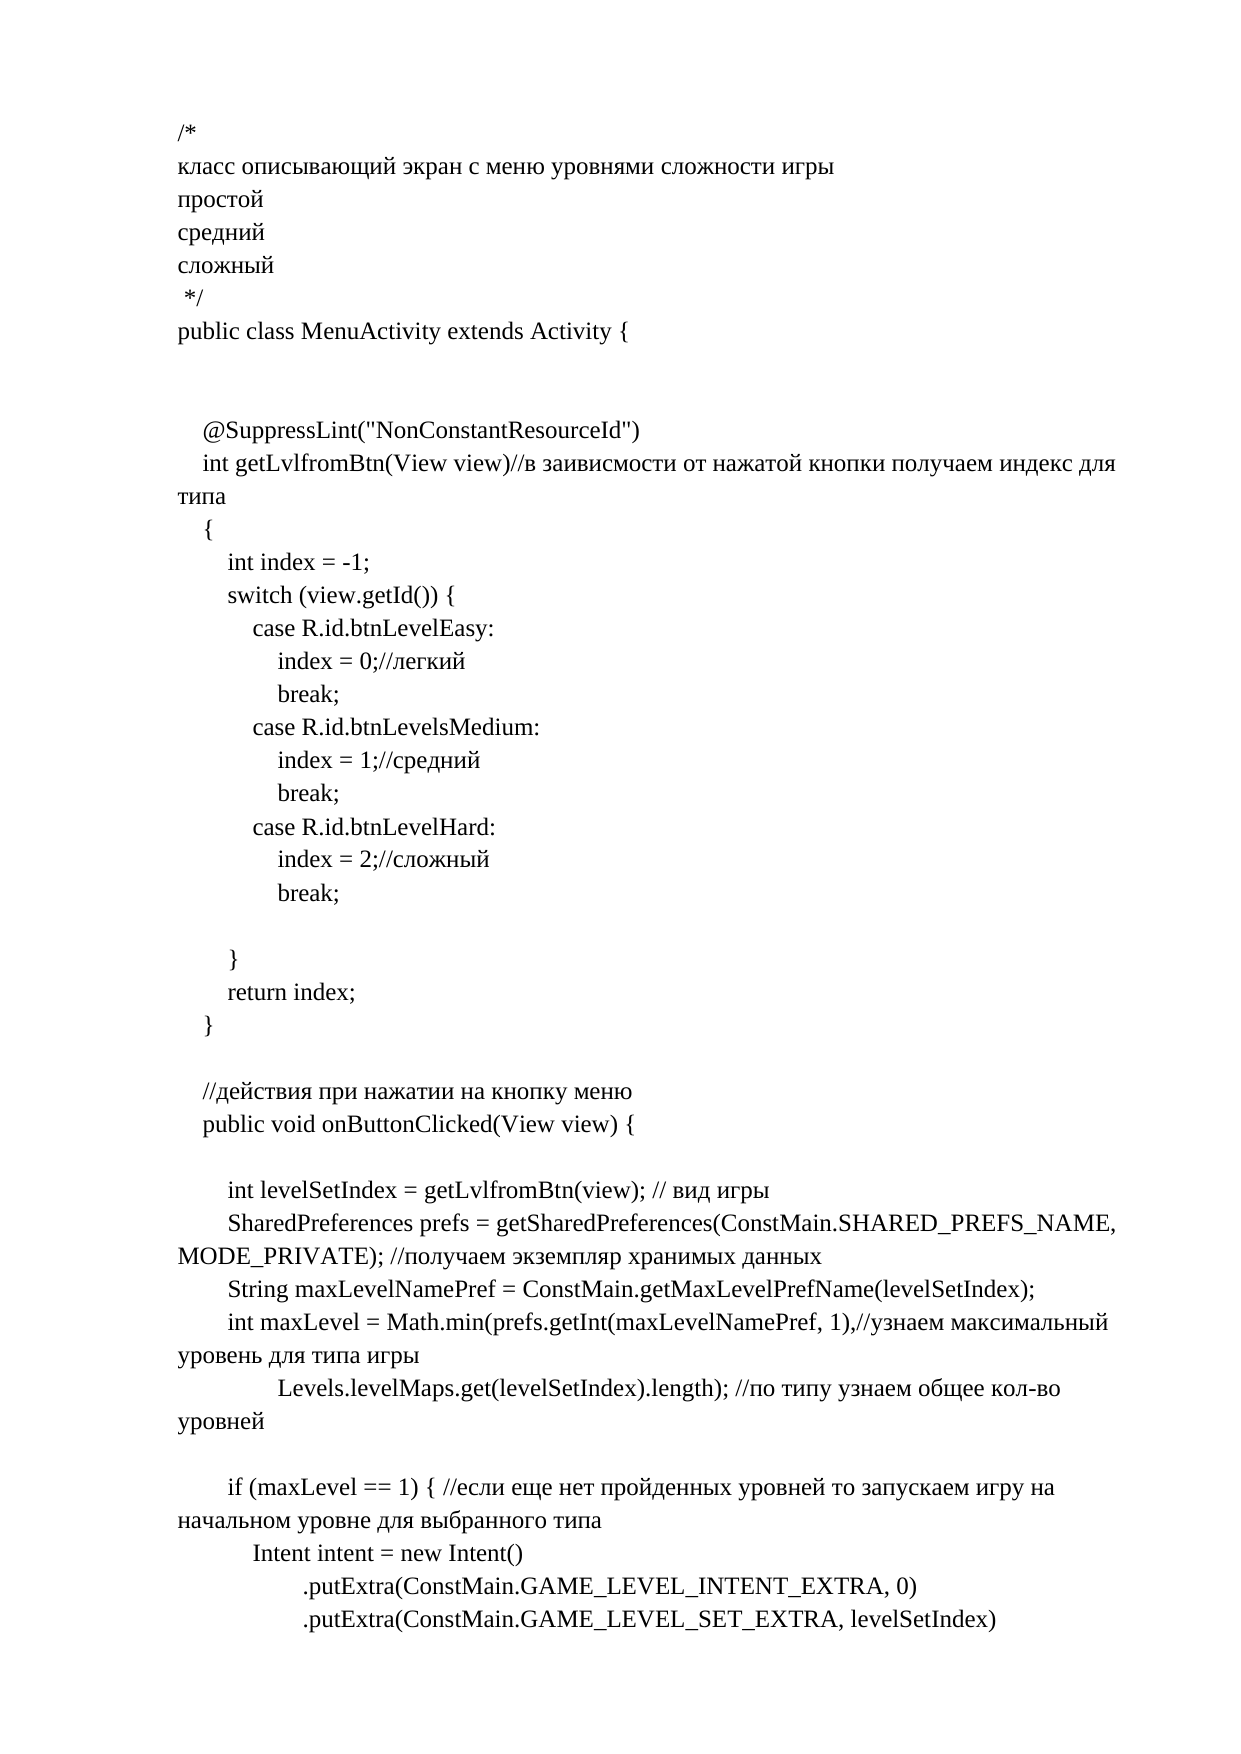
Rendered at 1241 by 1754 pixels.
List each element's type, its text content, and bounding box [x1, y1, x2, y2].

text int getLvlfromBtn(View view)//в заивисмости от нажатой кнопки получаем индекс для типа [177, 448, 1152, 510]
text index = 2;//сложный [177, 844, 1152, 873]
text .putExtra(ConstMain.GAME_LEVEL_INTENT_EXTRA, 0) [177, 1571, 1152, 1600]
text int levelSetIndex = getLvlfromBtn(view); // вид игры [177, 1175, 1152, 1203]
text средний [177, 217, 1152, 246]
text public void onButtonClicked(View view) { [177, 1109, 1152, 1137]
text case R.id.btnLevelHard: [177, 812, 1152, 840]
text простой [177, 184, 1152, 213]
text break; [177, 679, 1152, 708]
text switch (view.getId()) { [177, 580, 1152, 609]
text /* [177, 118, 1152, 147]
text case R.id.btnLevelEasy: [177, 613, 1152, 642]
text //действия при нажатии на кнопку меню [177, 1076, 1152, 1104]
text @SuppressLint("NonConstantResourceId") [177, 415, 1152, 444]
text int maxLevel = Math.min(prefs.getInt(maxLevelNamePref, 1),//узнаем максимальный уровень для типа игры [177, 1307, 1152, 1369]
text { [177, 514, 1152, 543]
text index = 0;//легкий [177, 646, 1152, 675]
text SharedPreferences prefs = getSharedPreferences(ConstMain.SHARED_PREFS_NAME, MODE_PRIVATE); //получаем экземпляр хранимых данных [177, 1208, 1152, 1269]
text String maxLevelNamePref = ConstMain.getMaxLevelPrefName(levelSetIndex); [177, 1274, 1152, 1303]
text Levels.levelMaps.get(levelSetIndex).length); //по типу узнаем общее кол-во уровней [177, 1373, 1152, 1435]
text return index; [177, 977, 1152, 1005]
text Intent intent = new Intent() [177, 1538, 1152, 1567]
text */ [177, 283, 1152, 312]
text break; [177, 778, 1152, 807]
text .putExtra(ConstMain.GAME_LEVEL_SET_EXTRA, levelSetIndex) [177, 1604, 1152, 1633]
text if (maxLevel == 1) { //если еще нет пройденных уровней то запускаем игру на начальном уровне для выбранного типа [177, 1472, 1152, 1534]
text case R.id.btnLevelsMedium: [177, 712, 1152, 741]
text } [177, 1010, 1152, 1038]
text public class MenuActivity extends Activity { [177, 316, 1152, 345]
text break; [177, 878, 1152, 906]
text index = 1;//средний [177, 746, 1152, 774]
text } [177, 944, 1152, 972]
text класс описывающий экран с меню уровнями сложности игры [177, 151, 1152, 180]
text сложный [177, 250, 1152, 279]
text int index = -1; [177, 547, 1152, 576]
